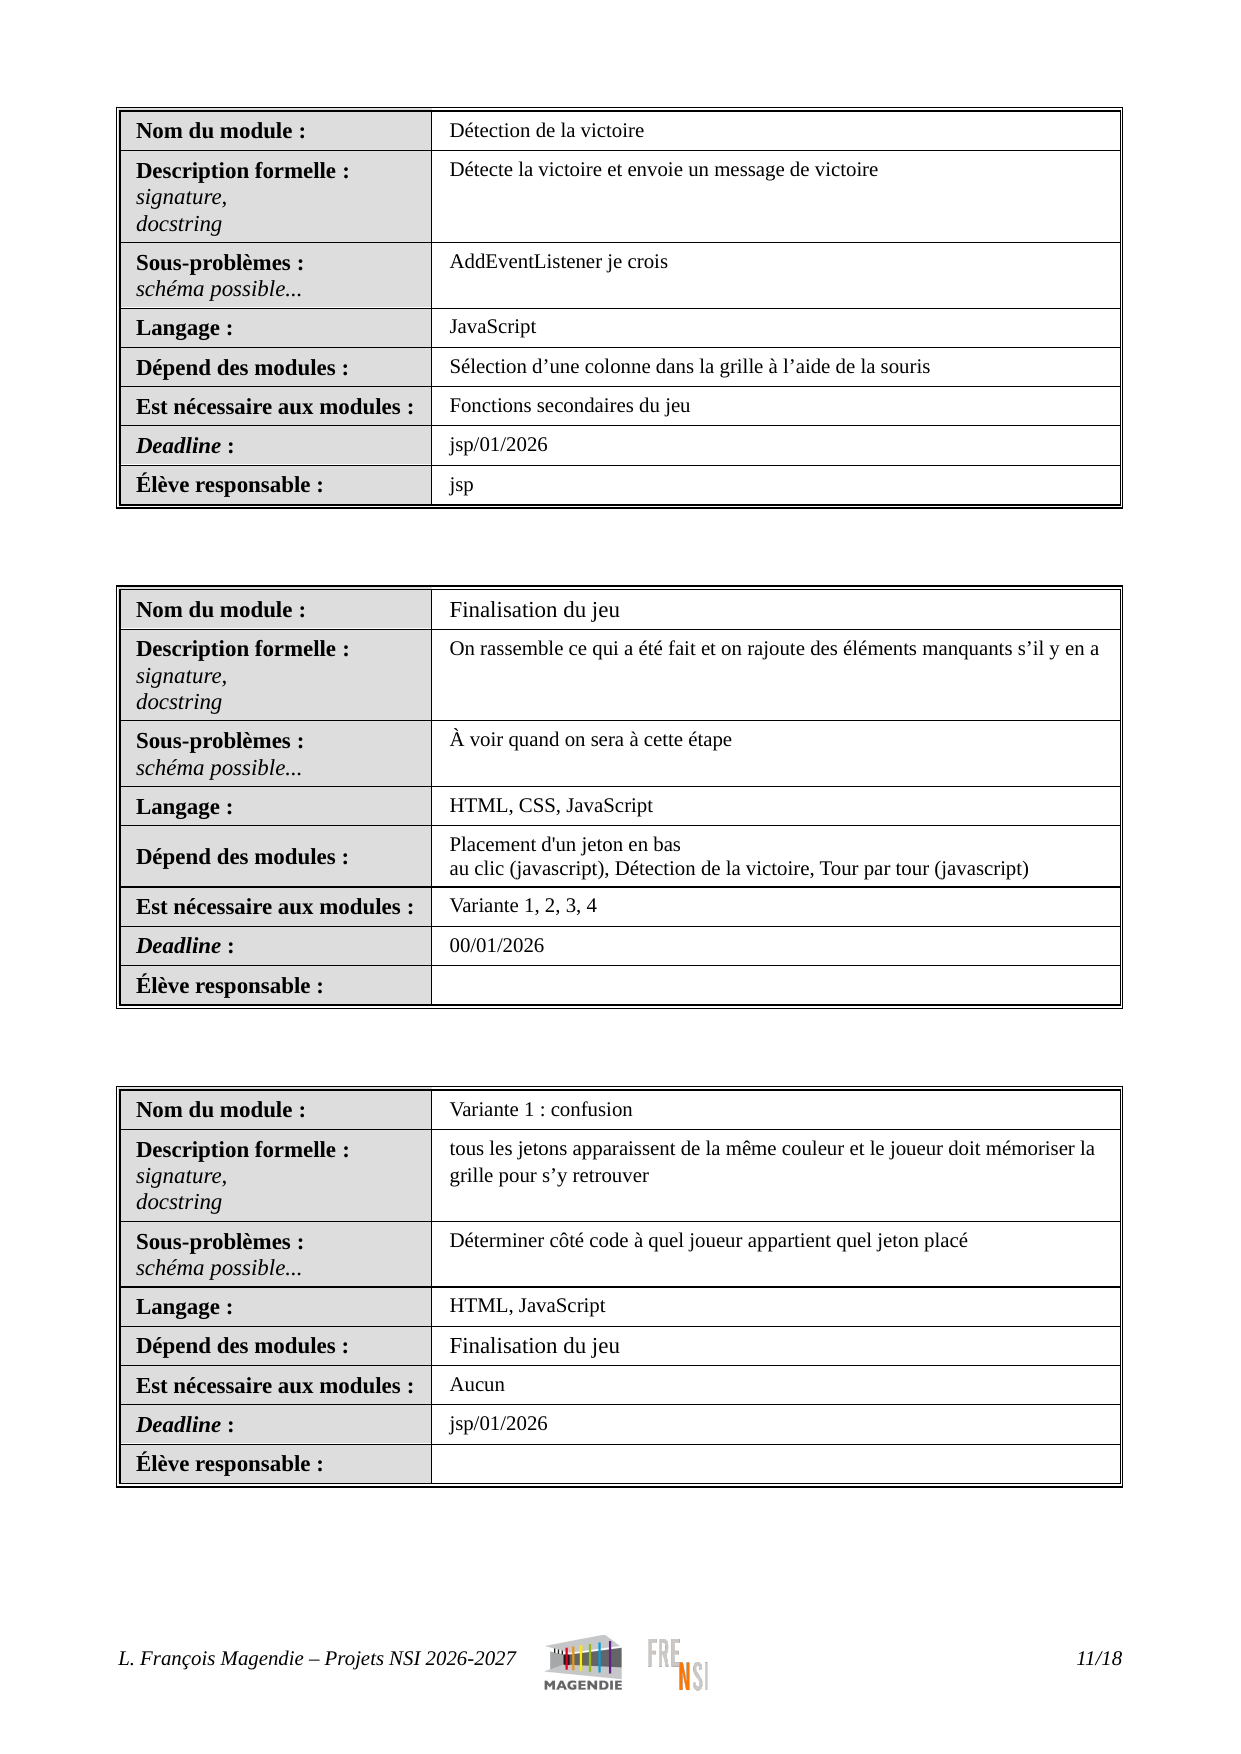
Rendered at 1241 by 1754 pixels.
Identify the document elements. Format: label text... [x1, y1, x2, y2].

table_cell AddEventListener je crois [432, 243, 1120, 307]
table_header Nom du module : [121, 1091, 431, 1129]
table_cell Sous-problèmes : schéma possible... [121, 243, 431, 307]
table_cell HTML, JavaScript [432, 1288, 1120, 1326]
table_cell Variante 1, 2, 3, 4 [432, 888, 1120, 926]
table_cell Élève responsable : [121, 966, 431, 1004]
table_cell Sous-problèmes : schéma possible... [121, 721, 431, 786]
table_cell À voir quand on sera à cette étape [432, 721, 1120, 786]
table_cell Aucun [432, 1366, 1120, 1404]
table_cell On rassemble ce qui a été fait et on rajoute des éléments manquants s’il y en a [432, 630, 1120, 720]
picture [648, 1639, 708, 1691]
table_cell JavaScript [432, 309, 1120, 347]
table_cell [432, 966, 1120, 1004]
table_cell Fonctions secondaires du jeu [432, 387, 1120, 425]
table_cell Langage : [121, 1288, 431, 1326]
table_cell Dépend des modules : [121, 826, 431, 886]
table_cell Deadline : [121, 426, 431, 464]
table_cell Dépend des modules : [121, 348, 431, 386]
table_header Détection de la victoire [432, 112, 1120, 150]
table_header Nom du module : [121, 112, 431, 150]
table_cell Deadline : [121, 927, 431, 965]
table_cell Est nécessaire aux modules : [121, 888, 431, 926]
table_cell Description formelle : signature, docstring [121, 630, 431, 720]
table_cell HTML, CSS, JavaScript [432, 787, 1120, 825]
table_cell Description formelle : signature, docstring [121, 151, 431, 242]
table_cell Est nécessaire aux modules : [121, 387, 431, 425]
table_header Variante 1 : confusion [432, 1091, 1120, 1129]
table_header Finalisation du jeu [432, 590, 1120, 628]
table_cell Déterminer côté code à quel joueur appartient quel jeton placé [432, 1222, 1120, 1286]
table_cell Est nécessaire aux modules : [121, 1366, 431, 1404]
table_cell Finalisation du jeu [432, 1327, 1120, 1365]
table_header Nom du module : [121, 590, 431, 628]
table_cell Description formelle : signature, docstring [121, 1130, 431, 1221]
table_cell Sélection d’une colonne dans la grille à l’aide de la souris [432, 348, 1120, 386]
table_cell Dépend des modules : [121, 1327, 431, 1365]
table_cell 00/01/2026 [432, 927, 1120, 965]
table_cell Langage : [121, 309, 431, 347]
table_cell jsp/01/2026 [432, 426, 1120, 464]
picture [532, 1635, 633, 1695]
table_cell Placement d'un jeton en bas au clic (javascript), Détection de la victoire, Tour par tour (javascript) [432, 826, 1120, 886]
table_cell Sous-problèmes : schéma possible... [121, 1222, 431, 1286]
table_cell Élève responsable : [121, 1445, 431, 1483]
table_cell jsp [432, 466, 1120, 504]
table_cell tous les jetons apparaissent de la même couleur et le joueur doit mémoriser la grille pour s’y retrouver [432, 1130, 1120, 1221]
table_cell Deadline : [121, 1405, 431, 1443]
table_cell jsp/01/2026 [432, 1405, 1120, 1443]
table_cell [432, 1445, 1120, 1483]
table_cell Détecte la victoire et envoie un message de victoire [432, 151, 1120, 242]
table_cell Élève responsable : [121, 466, 431, 504]
table_cell Langage : [121, 787, 431, 825]
